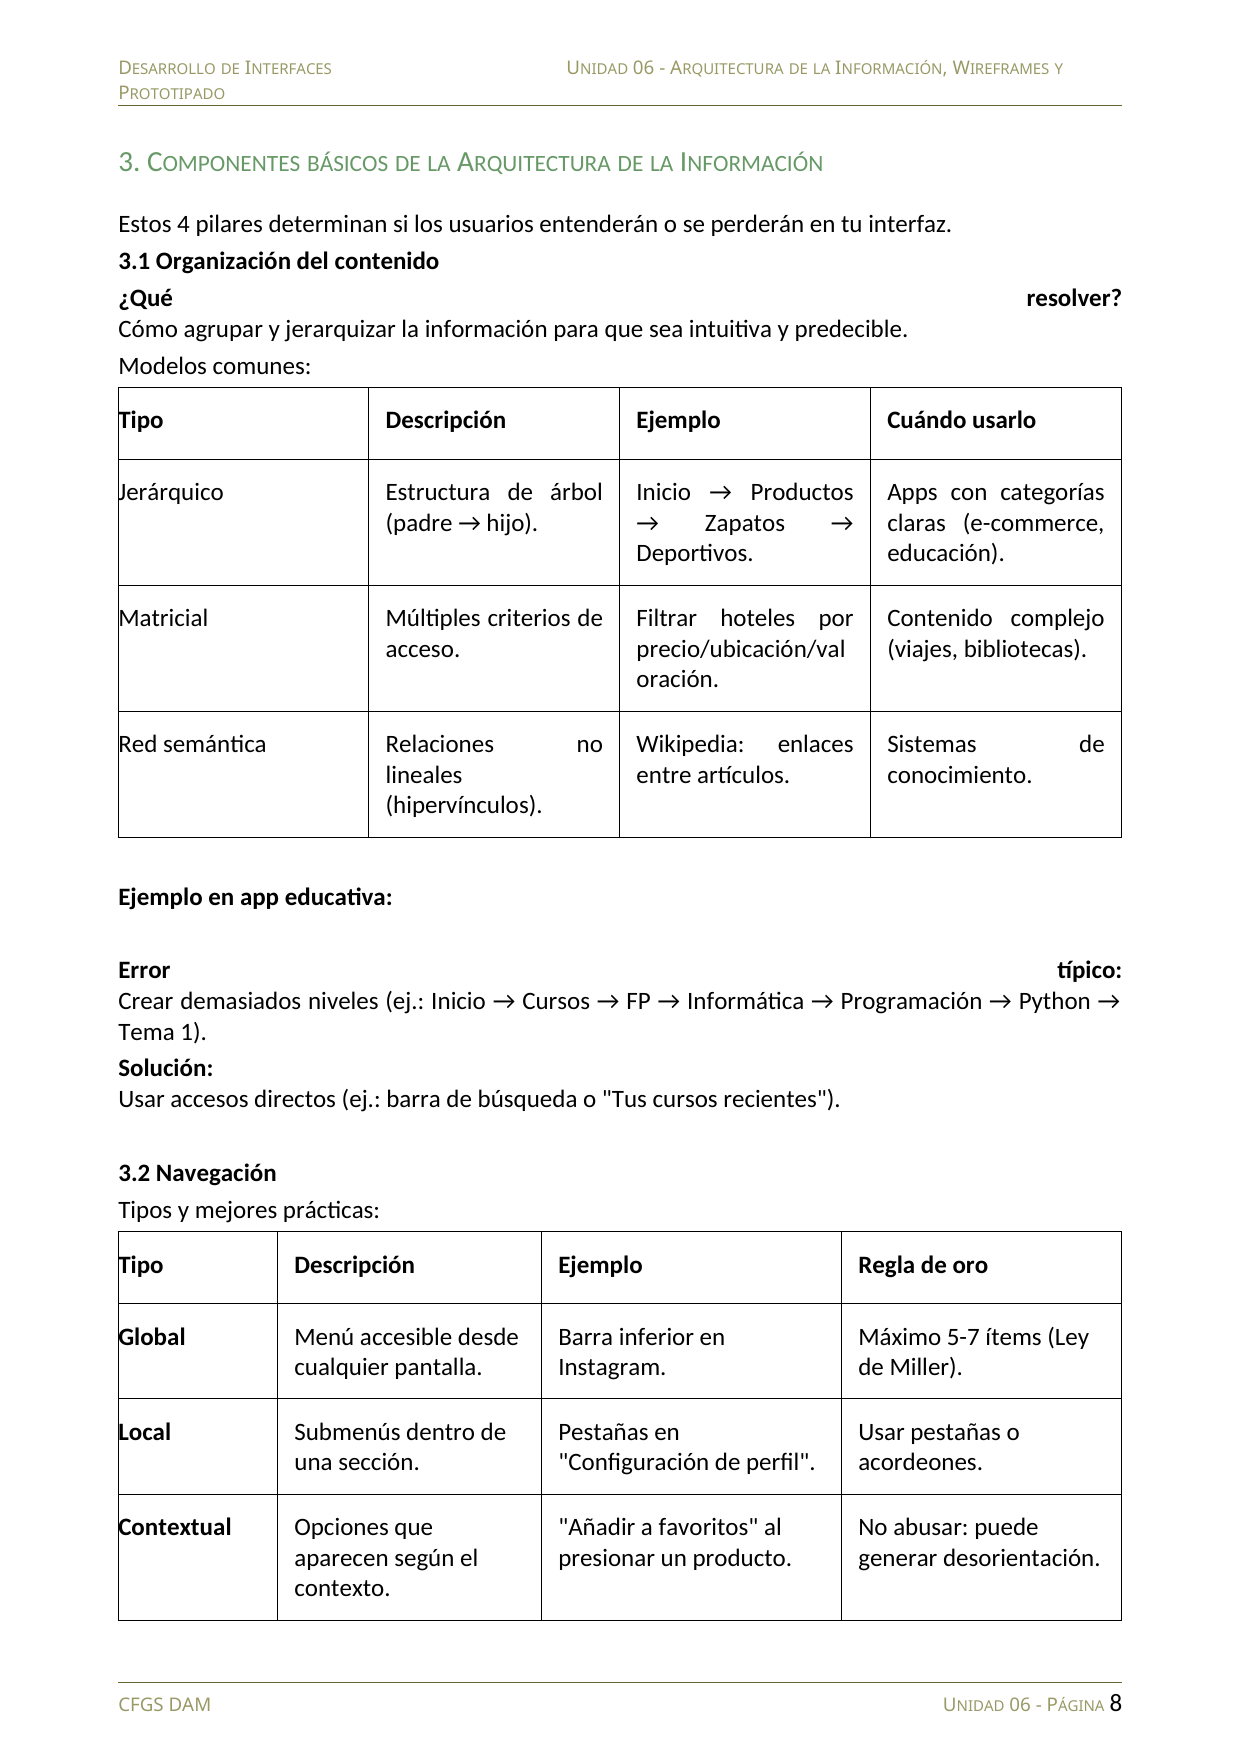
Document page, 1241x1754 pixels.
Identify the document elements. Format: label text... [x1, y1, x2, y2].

table_cell Relaciones no lineales (hipervínculos). [369, 712, 619, 837]
table_cell Barra inferior en Instagram. [542, 1304, 841, 1398]
table_header Regla de oro [842, 1232, 1121, 1303]
table_cell Apps con categorías claras (e-commerce, educación). [871, 460, 1121, 585]
table_header Descripción [278, 1232, 541, 1303]
text 3.2 Navegación [118, 1157, 1122, 1188]
table_header Tipo [119, 388, 368, 459]
table_cell Máximo 5-7 ítems (Ley de Miller). [842, 1304, 1121, 1398]
table_cell Submenús dentro de una sección. [278, 1399, 541, 1494]
table_cell "Añadir a favoritos" al presionar un producto. [542, 1495, 841, 1620]
table_cell Contenido complejo (viajes, bibliotecas). [871, 586, 1121, 711]
table_cell Red semántica [119, 712, 368, 837]
table_header Tipo [119, 1232, 277, 1303]
text Tipos y mejores prácticas: [118, 1194, 1122, 1224]
table_cell Local [119, 1399, 277, 1494]
subtitle 3. Componentes básicos de la Arquitectura de la Información [118, 143, 1122, 178]
table_cell Estructura de árbol (padre → hijo). [369, 460, 619, 585]
table_cell Usar pestañas o acordeones. [842, 1399, 1121, 1494]
table_header Cuándo usarlo [871, 388, 1121, 459]
table_cell Filtrar hoteles por precio/ubicación/valoración. [620, 586, 870, 711]
text Estos 4 pilares determinan si los usuarios entenderán o se perderán en tu interfaz. [118, 208, 1122, 239]
text Ejemplo en app educativa: [118, 881, 1122, 911]
table_cell No abusar: puede generar desorientación. [842, 1495, 1121, 1620]
text Solución: Usar accesos directos (ej.: barra de búsqueda o "Tus cursos recientes"). [118, 1053, 1122, 1114]
text Error típico: Crear demasiados niveles (ej.: Inicio → Cursos → FP → Informática → Programación → Python → Tema 1). [118, 954, 1122, 1046]
table_cell Sistemas de conocimiento. [871, 712, 1121, 837]
table_header Ejemplo [620, 388, 870, 459]
text ¿Qué resolver? Cómo agrupar y jerarquizar la información para que sea intuitiva y predecible. [118, 282, 1122, 343]
table_cell Jerárquico [119, 460, 368, 585]
text Modelos comunes: [118, 350, 1122, 381]
table_cell Pestañas en "Configuración de perfil". [542, 1399, 841, 1494]
table_cell Global [119, 1304, 277, 1398]
table_cell Inicio → Productos → Zapatos → Deportivos. [620, 460, 870, 585]
table_cell Opciones que aparecen según el contexto. [278, 1495, 541, 1620]
table_cell Wikipedia: enlaces entre artículos. [620, 712, 870, 837]
table_header Ejemplo [542, 1232, 841, 1303]
table_cell Matricial [119, 586, 368, 711]
table_cell Menú accesible desde cualquier pantalla. [278, 1304, 541, 1398]
text 3.1 Organización del contenido [118, 246, 1122, 276]
table_header Descripción [369, 388, 619, 459]
table_cell Múltiples criterios de acceso. [369, 586, 619, 711]
table_cell Contextual [119, 1495, 277, 1620]
